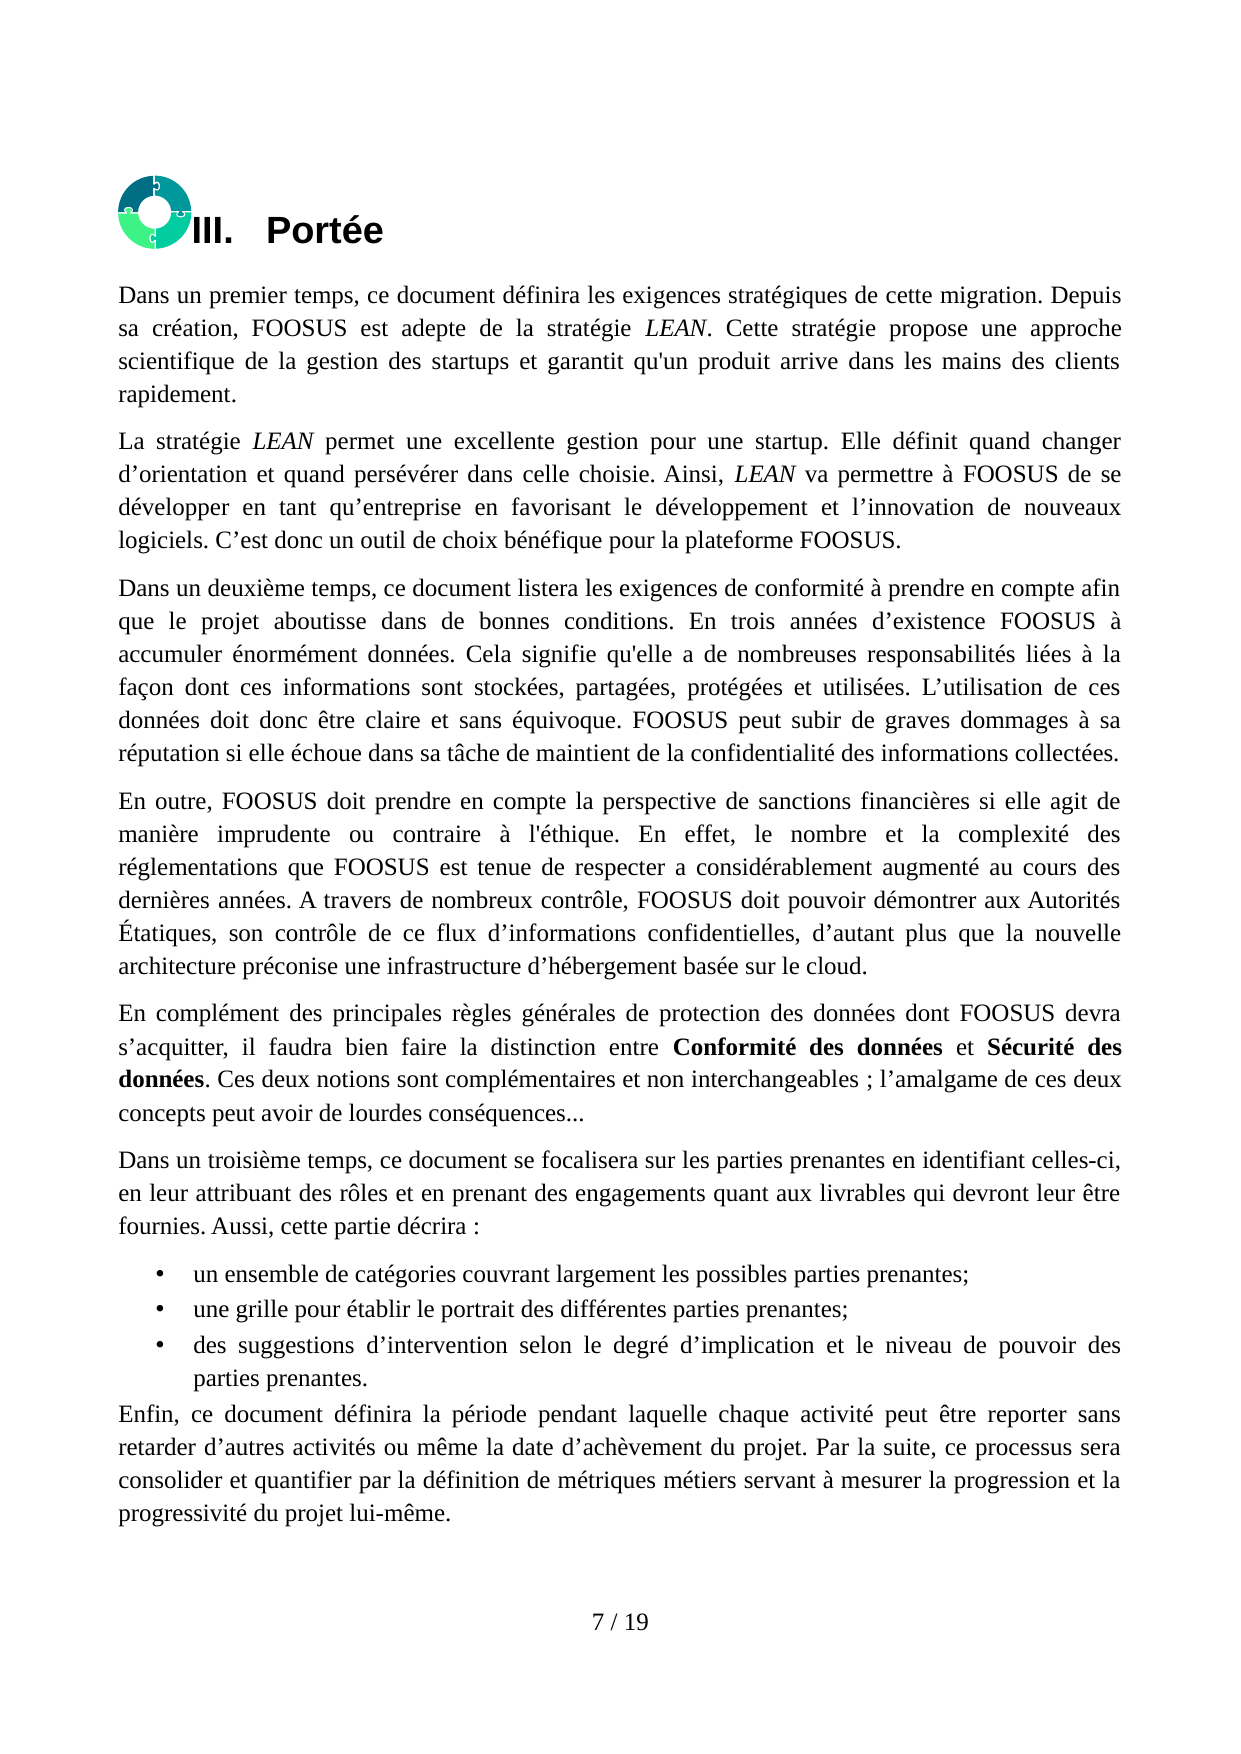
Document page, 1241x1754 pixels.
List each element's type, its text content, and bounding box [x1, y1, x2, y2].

text Dans un premier temps, ce document définira les exigences stratégiques de cette migration. Depuis sa création, FOOSUS est adepte de la stratégie LEAN. Cette stratégie propose une approche scientifique de la gestion des startups et garantit qu'un produit arrive dans les mains des clients rapidement. [118, 280, 1122, 408]
list un ensemble de catégories couvrant largement les possibles parties prenantes; [156, 1259, 1122, 1288]
list des suggestions d’intervention selon le degré d’implication et le niveau de pouvoir des parties prenantes. [156, 1330, 1122, 1392]
text Dans un troisième temps, ce document se focalisera sur les parties prenantes en identifiant celles-ci, en leur attribuant des rôles et en prenant des engagements quant aux livrables qui devront leur être fournies. Aussi, cette partie décrira : [118, 1145, 1122, 1240]
text La stratégie LEAN permet une excellente gestion pour une startup. Elle définit quand changer d’orientation et quand persévérer dans celle choisie. Ainsi, LEAN va permettre à FOOSUS de se développer en tant qu’entreprise en favorisant le développement et l’innovation de nouveaux logiciels. C’est donc un outil de choix bénéfique pour la plateforme FOOSUS. [118, 426, 1122, 554]
text En outre, FOOSUS doit prendre en compte la perspective de sanctions financières si elle agit de manière imprudente ou contraire à l'éthique. En effet, le nombre et la complexité des réglementations que FOOSUS est tenue de respecter a considérablement augmenté au cours des dernières années. A travers de nombreux contrôle, FOOSUS doit pouvoir démontrer aux Autorités Étatiques, son contrôle de ce flux d’informations confidentielles, d’autant plus que la nouvelle architecture préconise une infrastructure d’hébergement basée sur le cloud. [118, 786, 1122, 980]
text Dans un deuxième temps, ce document listera les exigences de conformité à prendre en compte afin que le projet aboutisse dans de bonnes conditions. En trois années d’existence FOOSUS à accumuler énormément données. Cela signifie qu'elle a de nombreuses responsabilités liées à la façon dont ces informations sont stockées, partagées, protégées et utilisées. L’utilisation de ces données doit donc être claire et sans équivoque. FOOSUS peut subir de graves dommages à sa réputation si elle échoue dans sa tâche de maintient de la confidentialité des informations collectées. [118, 573, 1122, 767]
list une grille pour établir le portrait des différentes parties prenantes; [156, 1294, 1122, 1323]
text En complément des principales règles générales de protection des données dont FOOSUS devra s’acquitter, il faudra bien faire la distinction entre Conformité des données et Sécurité des données. Ces deux notions sont complémentaires et non interchangeables ; l’amalgame de ces deux concepts peut avoir de lourdes conséquences... [118, 998, 1122, 1126]
text Enfin, ce document définira la période pendant laquelle chaque activité peut être reporter sans retarder d’autres activités ou même la date d’achèvement du projet. Par la suite, ce processus sera consolider et quantifier par la définition de métriques métiers servant à mesurer la progression et la progressivité du projet lui-même. [118, 1399, 1122, 1527]
subtitle Portée [118, 207, 1122, 251]
